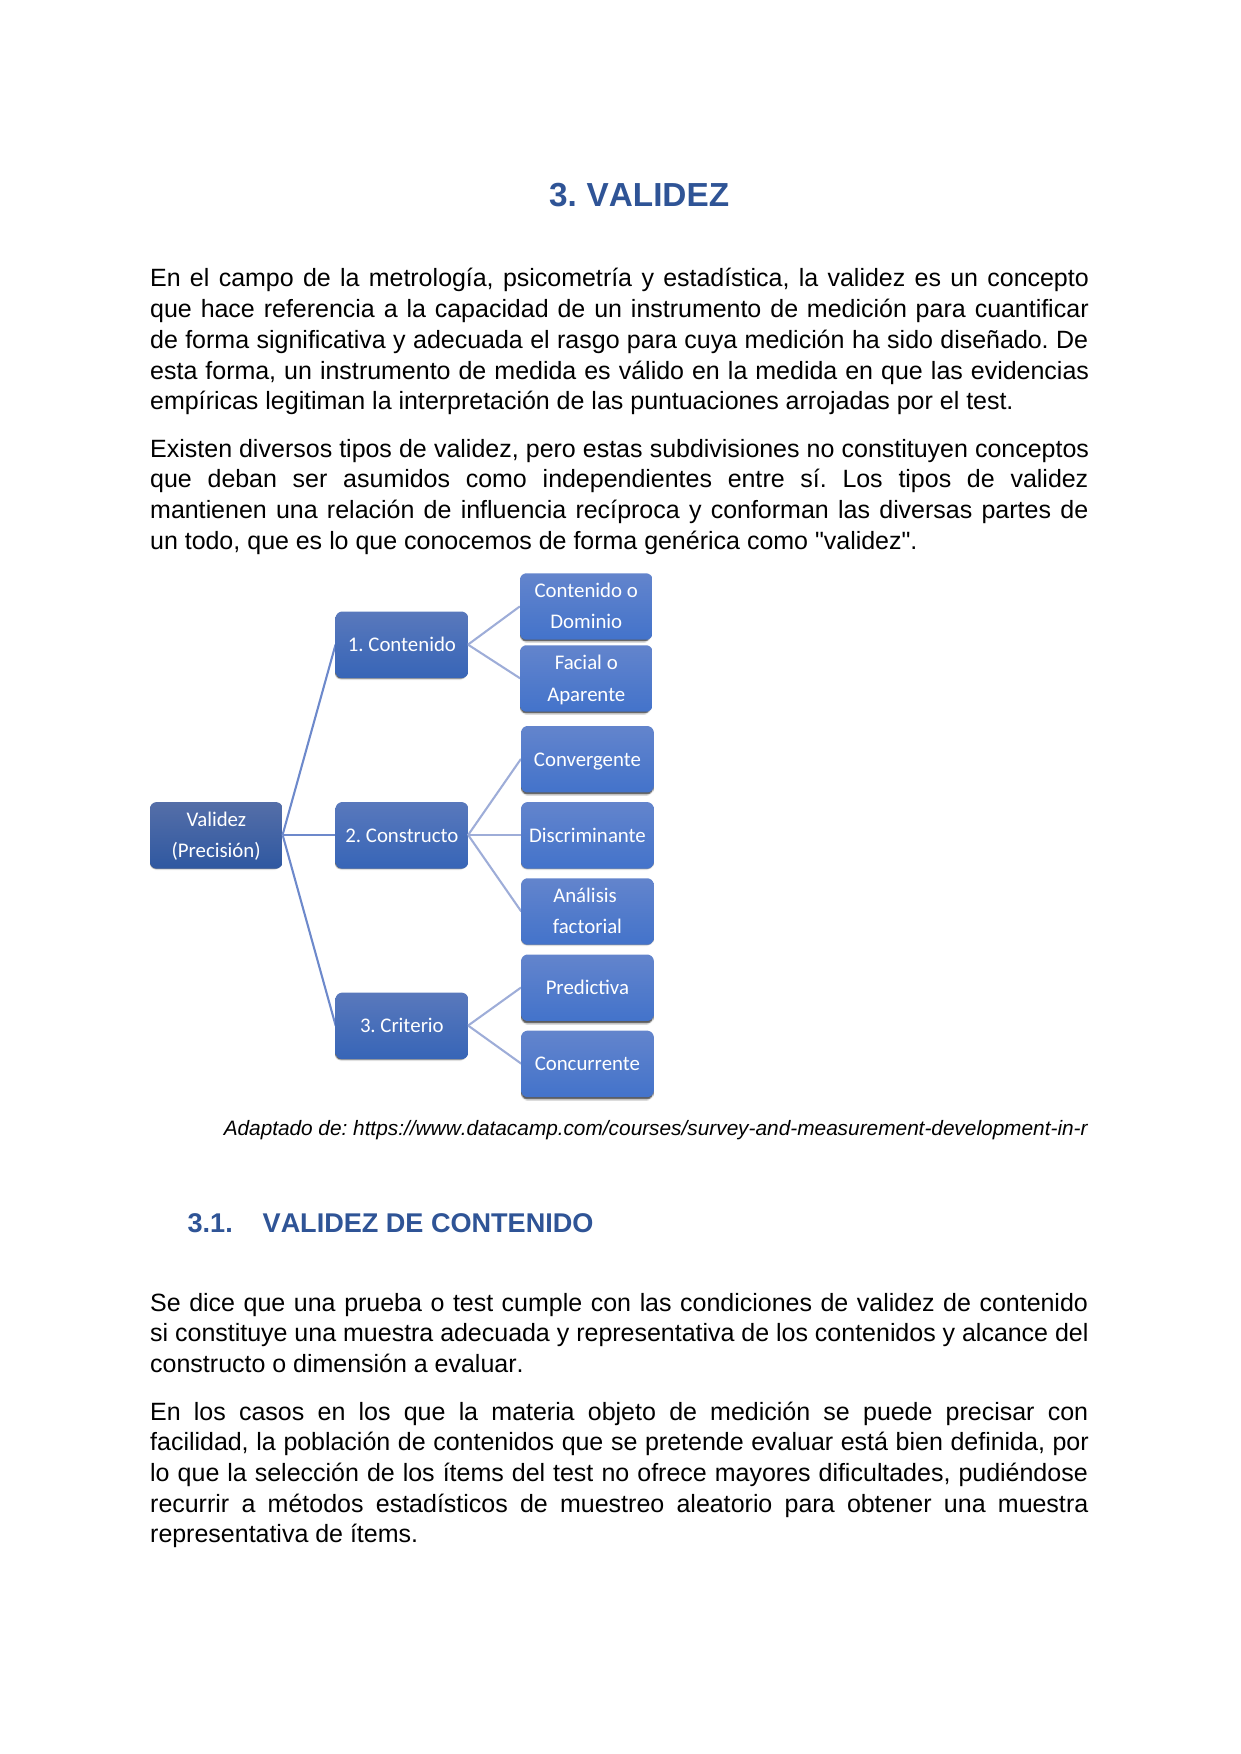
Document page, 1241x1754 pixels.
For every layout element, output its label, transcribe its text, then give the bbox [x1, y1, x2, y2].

text Adaptado de: https://www.datacamp.com/courses/survey-and-measurement-development-in-r [150, 1116, 1090, 1139]
text En los casos en los que la materia objeto de medición se puede precisar con facilidad, la población de contenidos que se pretende evaluar está bien definida, por lo que la selección de los ítems del test no ofrece mayores dificultades, pudiéndose recurrir a métodos estadísticos de muestreo aleatorio para obtener una muestra representativa de ítems. [150, 1397, 1090, 1548]
list VALIDEZ DE CONTENIDO [187, 1207, 1090, 1238]
text Se dice que una prueba o test cumple con las condiciones de validez de contenido si constituye una muestra adecuada y representativa de los contenidos y alcance del constructo o dimensión a evaluar. [150, 1288, 1090, 1378]
text Existen diversos tipos de validez, pero estas subdivisiones no constituyen conceptos que deban ser asumidos como independientes entre sí. Los tipos de validez mantienen una relación de influencia recíproca y conforman las diversas partes de un todo, que es lo que conocemos de forma genérica como "validez". [150, 434, 1090, 555]
list VALIDEZ [187, 175, 1090, 213]
text En el campo de la metrología, psicometría y estadística, la validez es un concepto que hace referencia a la capacidad de un instrumento de medición para cuantificar de forma significativa y adecuada el rasgo para cuya medición ha sido diseñado. De esta forma, un instrumento de medida es válido en la medida en que las evidencias empíricas legitiman la interpretación de las puntuaciones arrojadas por el test. [150, 263, 1090, 415]
